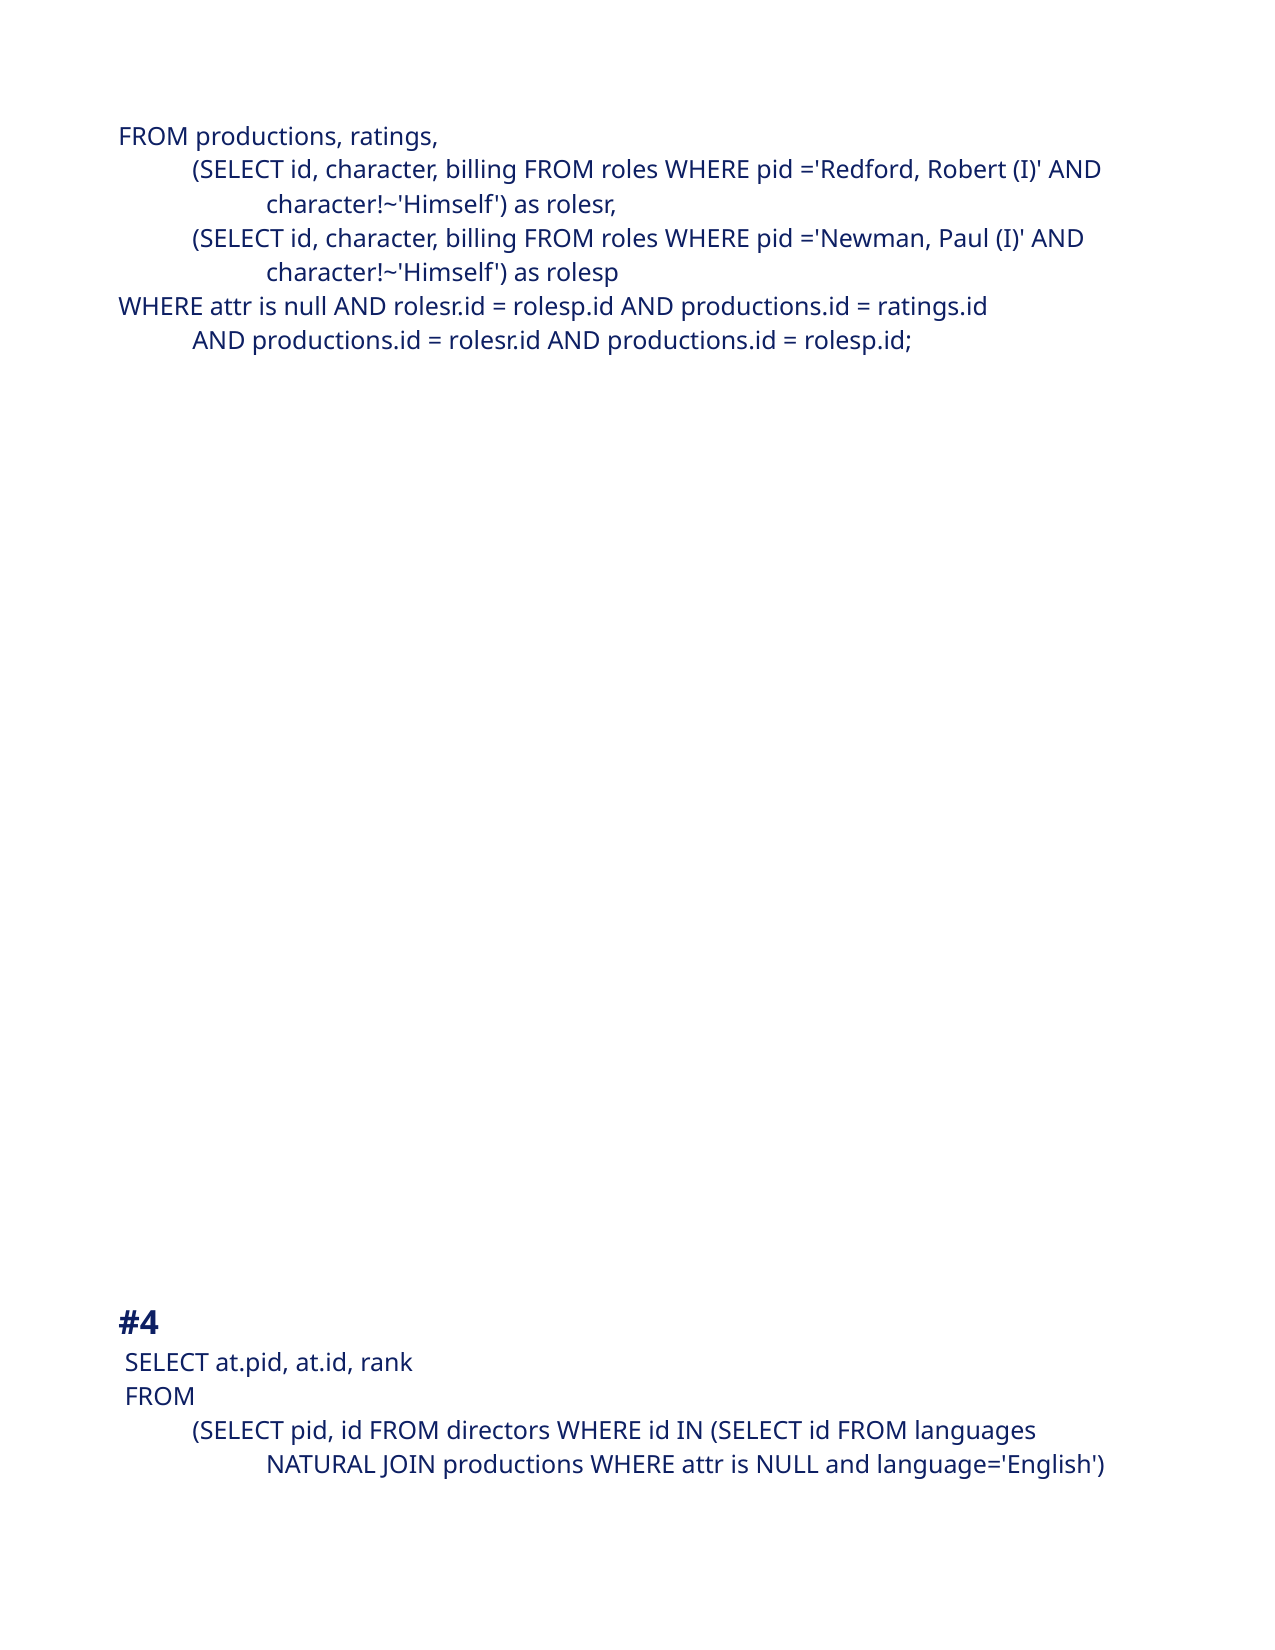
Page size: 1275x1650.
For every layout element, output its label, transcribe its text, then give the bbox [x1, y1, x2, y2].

text SELECT at.pid, at.id, rank [118, 1344, 1157, 1378]
text FROM productions, ratings, [118, 118, 1157, 152]
text WHERE attr is null AND rolesr.id = rolesp.id AND productions.id = ratings.id [118, 288, 1157, 322]
text FROM [118, 1378, 1157, 1412]
text (SELECT pid, id FROM directors WHERE id IN (SELECT id FROM languages [118, 1412, 1157, 1447]
text #4 [118, 1299, 1157, 1344]
text NATURAL JOIN productions WHERE attr is NULL and language='English') [118, 1447, 1157, 1481]
text AND productions.id = rolesr.id AND productions.id = rolesp.id; [118, 322, 1157, 357]
text (SELECT id, character, billing FROM roles WHERE pid ='Redford, Robert (I)' AND character!~'Himself') as rolesr, [118, 152, 1157, 220]
text (SELECT id, character, billing FROM roles WHERE pid ='Newman, Paul (I)' AND character!~'Himself') as rolesp [118, 220, 1157, 288]
